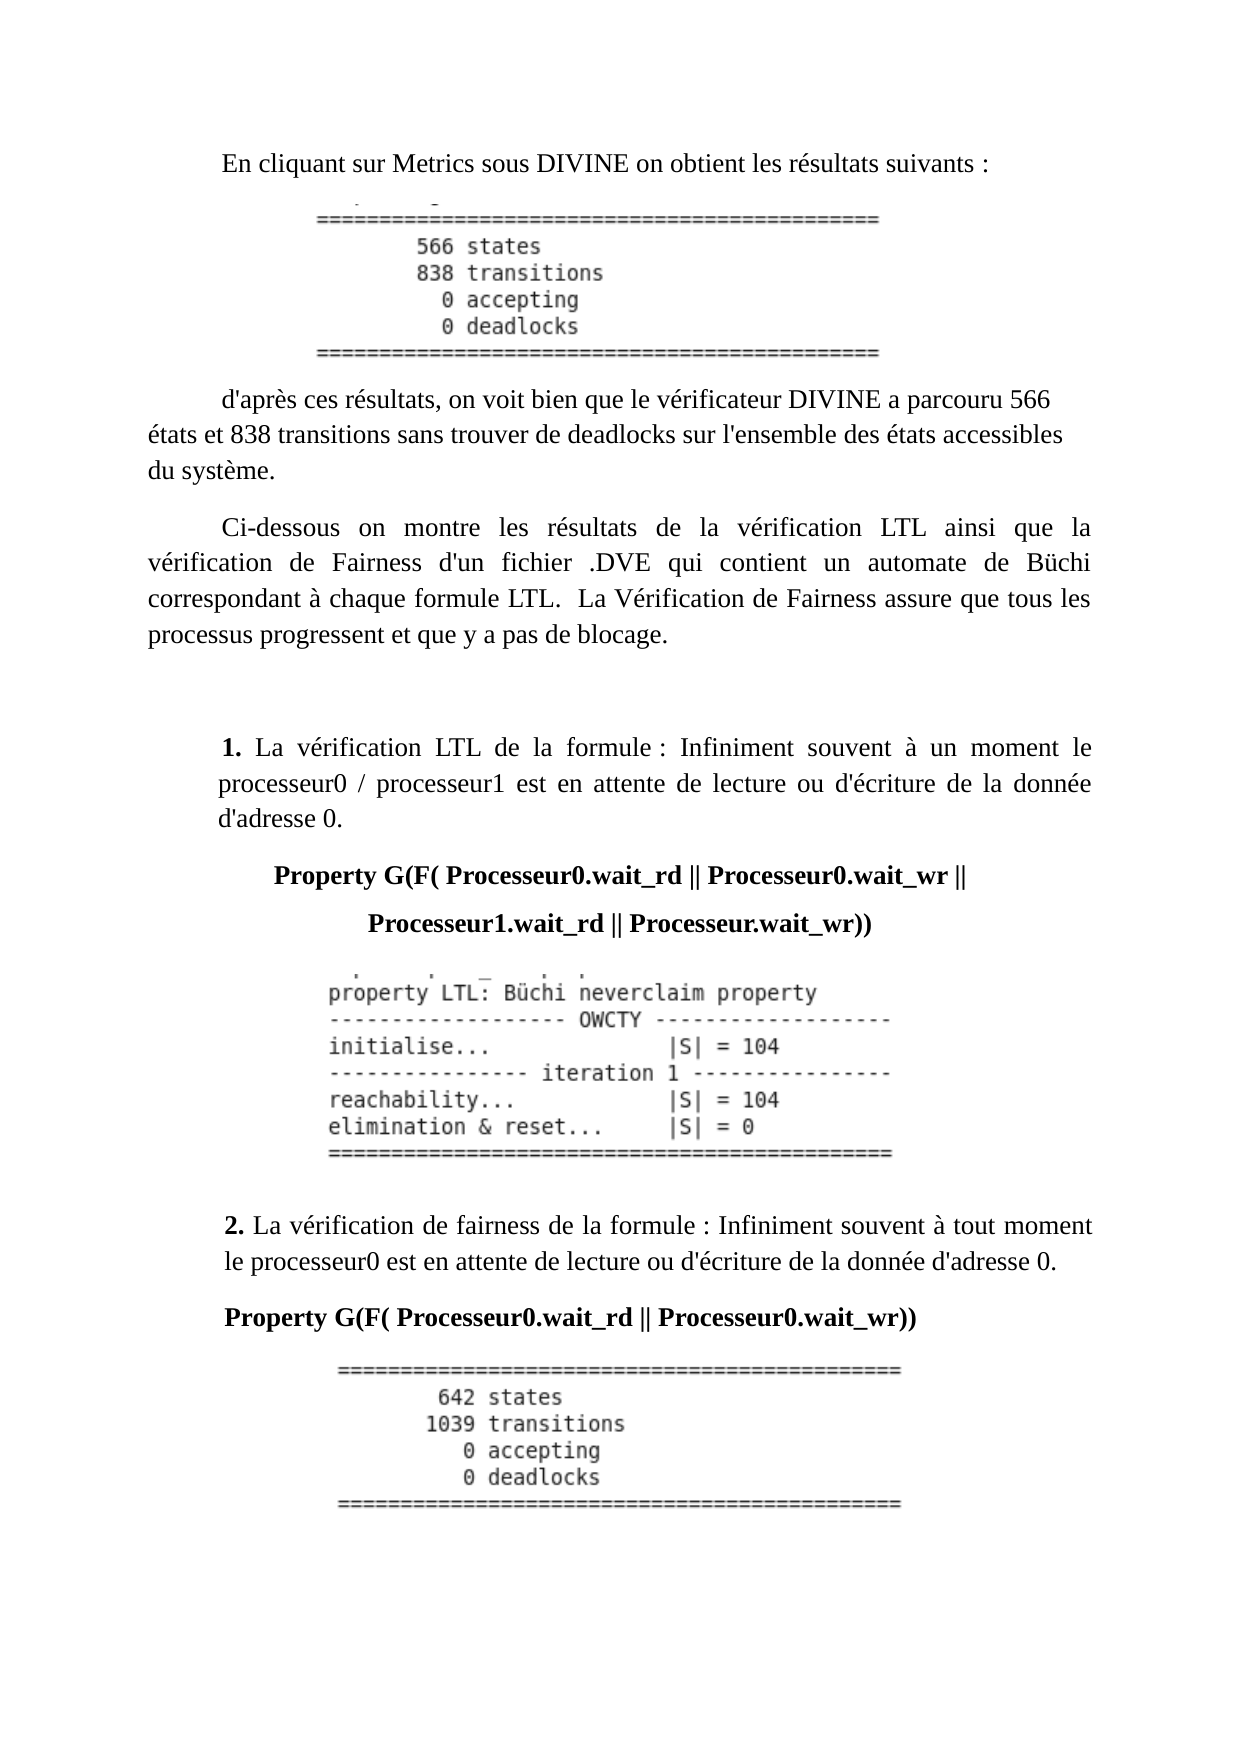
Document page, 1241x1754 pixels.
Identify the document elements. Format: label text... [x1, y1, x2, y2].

text Property G(F( Processeur0.wait_rd || Processeur0.wait_wr)) [224, 1302, 1093, 1333]
text En cliquant sur Metrics sous DIVINE on obtient les résultats suivants : [148, 148, 1093, 179]
text Ci-dessous on montre les résultats de la vérification LTL ainsi que la vérification de Fairness d'un fichier .DVE qui contient un automate de Büchi correspondant à chaque formule LTL. La Vérification de Fairness assure que tous les processus progressent et que y a pas de blocage. [148, 511, 1093, 649]
text 2. La vérification de fairness de la formule : Infiniment souvent à tout moment le processeur0 est en attente de lecture ou d'écriture de la donnée d'adresse 0. [224, 1209, 1093, 1276]
picture [312, 204, 928, 361]
text Processeur1.wait_rd || Processeur.wait_wr)) [148, 907, 1093, 938]
text Property G(F( Processeur0.wait_rd || Processeur0.wait_wr || [148, 859, 1093, 890]
picture [330, 1358, 910, 1515]
text d'après ces résultats, on voit bien que le vérificateur DIVINE a parcouru 566 états et 838 transitions sans trouver de deadlocks sur l'ensemble des états accessibles du système. [148, 383, 1093, 485]
picture [317, 974, 924, 1166]
text 1. La vérification LTL de la formule : Infiniment souvent à un moment le processeur0 / processeur1 est en attente de lecture ou d'écriture de la donnée d'adresse 0. [218, 731, 1093, 834]
